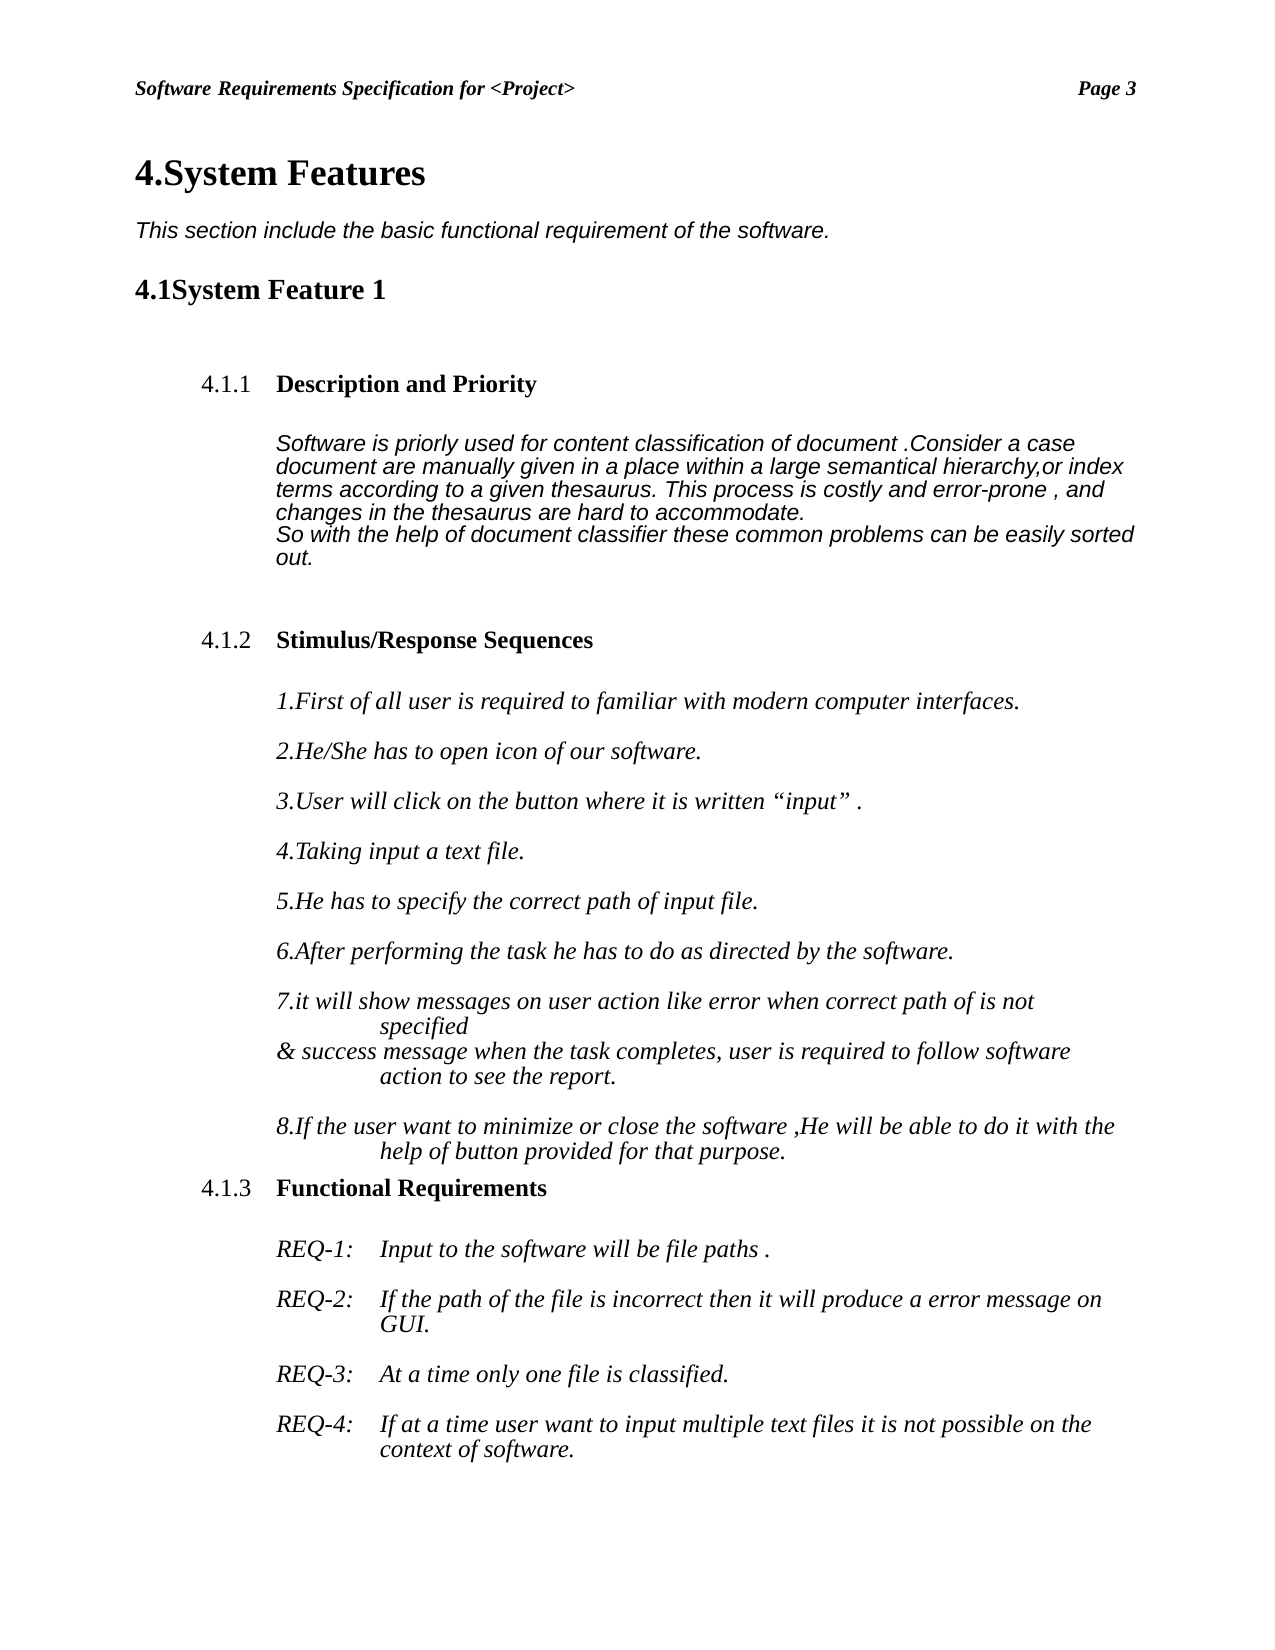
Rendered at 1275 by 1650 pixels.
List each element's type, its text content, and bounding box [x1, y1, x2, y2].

text This section include the basic functional requirement of the software. [135, 218, 1140, 243]
text 4.1.2 Stimulus/Response Sequences [201, 629, 1140, 654]
text 3.User will click on the button where it is written “input” . [276, 789, 1140, 814]
text 8.If the user want to minimize or close the software ,He will be able to do it with the help of button provided for that purpose. [276, 1114, 1140, 1164]
text REQ-3: At a time only one file is classified. [276, 1362, 1140, 1387]
text 6.After performing the task he has to do as directed by the software. [276, 939, 1140, 964]
text 4.1.3 Functional Requirements [201, 1177, 1140, 1202]
text & success message when the task completes, user is required to follow software action to see the report. [276, 1039, 1140, 1089]
text 5.He has to specify the correct path of input file. [276, 889, 1140, 914]
text REQ-2: If the path of the file is incorrect then it will produce a error message on GUI. [276, 1287, 1140, 1337]
text Software is priorly used for content classification of document .Consider a case document are manually given in a place within a large semantical hierarchy,or index terms according to a given thesaurus. This process is costly and error-prone , and changes in the thesaurus are hard to accommodate. [276, 433, 1140, 524]
text So with the help of document classifier these common problems can be easily sorted out. [276, 524, 1140, 570]
text 1.First of all user is required to familiar with modern computer interfaces. [276, 689, 1140, 714]
text 7.it will show messages on user action like error when correct path of is not specified [276, 989, 1140, 1039]
subtitle System Features [135, 150, 1140, 193]
text 4.1.1 Description and Priority [201, 372, 1140, 397]
text REQ-1: Input to the software will be file paths . [276, 1237, 1140, 1262]
text REQ-4: If at a time user want to input multiple text files it is not possible on the context of software. [276, 1412, 1140, 1462]
text 4.Taking input a text file. [276, 839, 1140, 864]
text 2.He/She has to open icon of our software. [276, 739, 1140, 764]
subtitle System Feature 1 [135, 272, 1140, 306]
